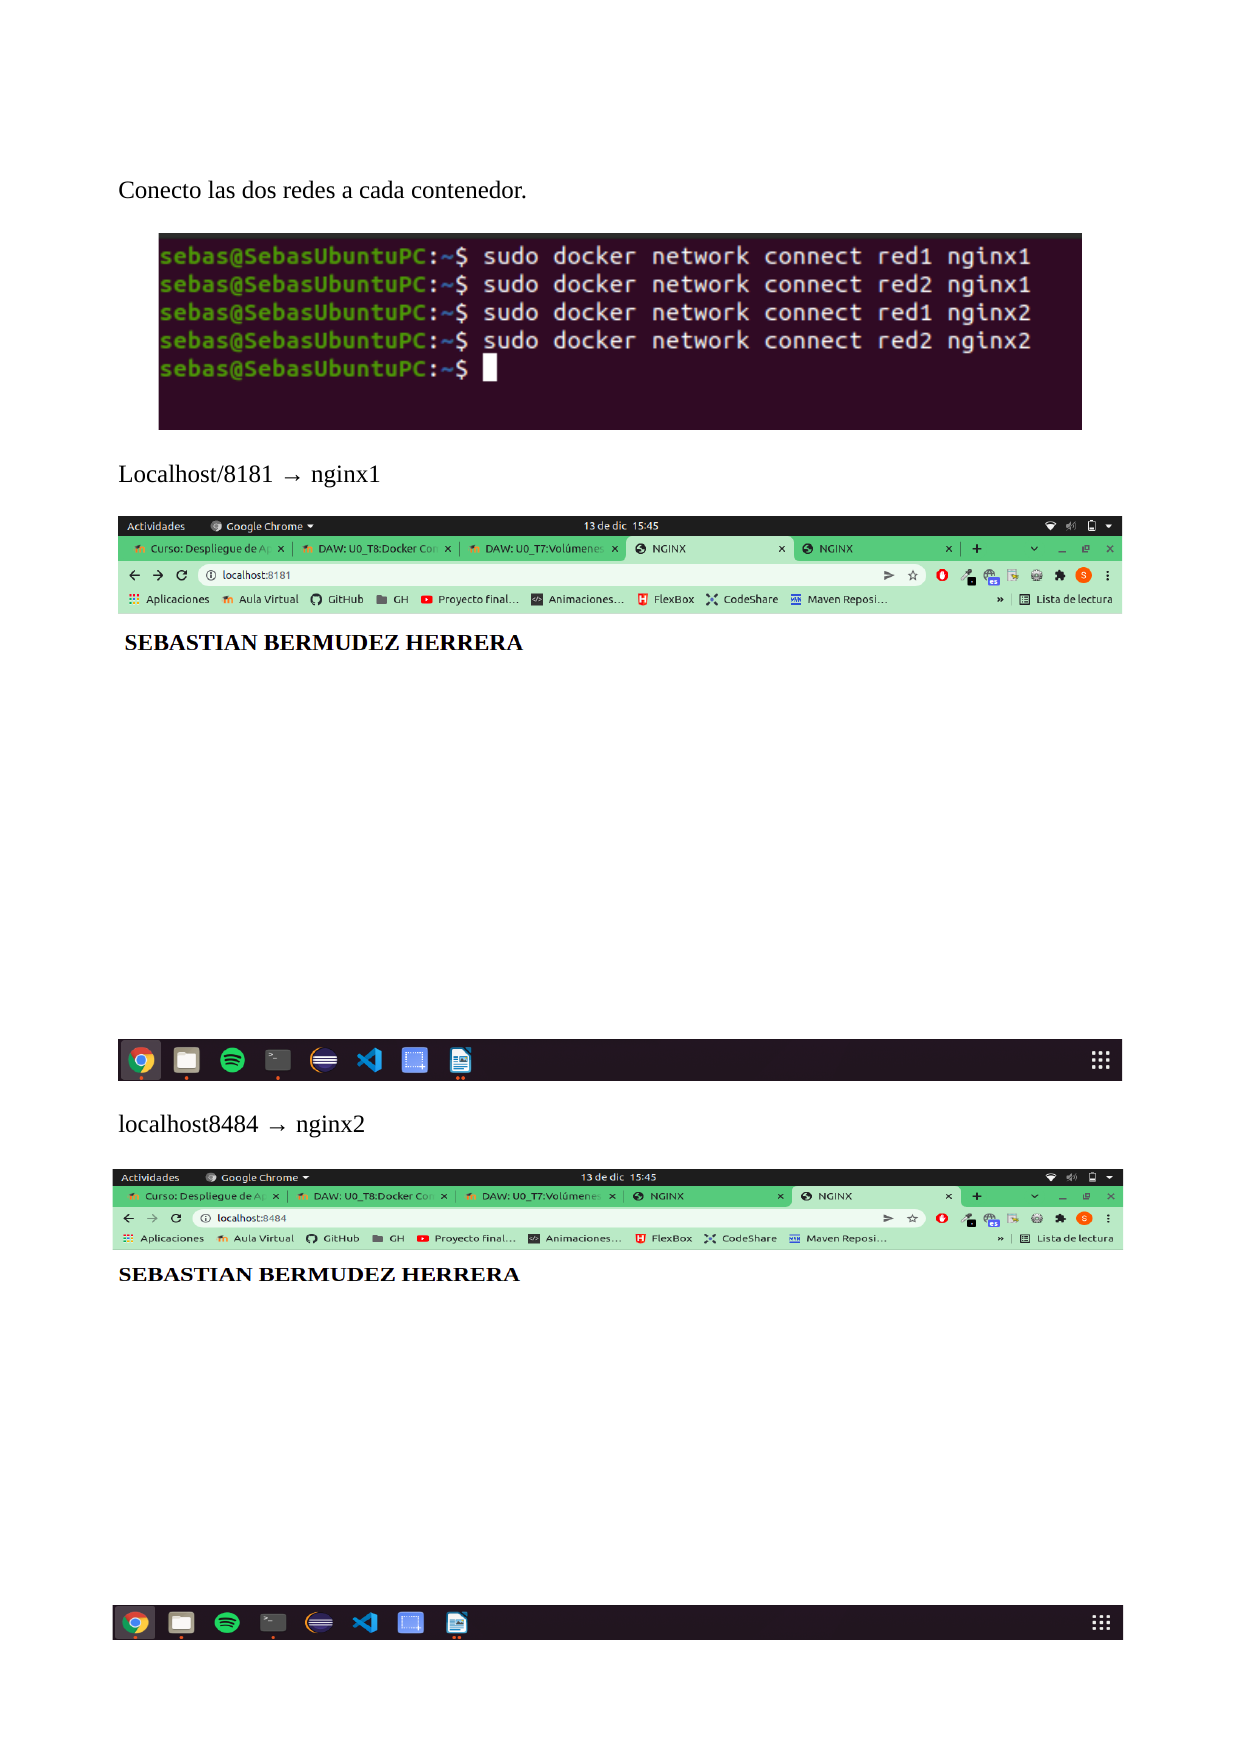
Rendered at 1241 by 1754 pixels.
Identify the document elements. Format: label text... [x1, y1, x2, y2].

text localhost8484 → nginx2 [118, 1109, 1122, 1138]
text Conecto las dos redes a cada contenedor. [118, 176, 1122, 204]
picture [112, 1169, 1124, 1640]
picture [118, 516, 1123, 1081]
picture [158, 233, 1082, 430]
text Localhost/8181 → nginx1 [118, 459, 1122, 487]
